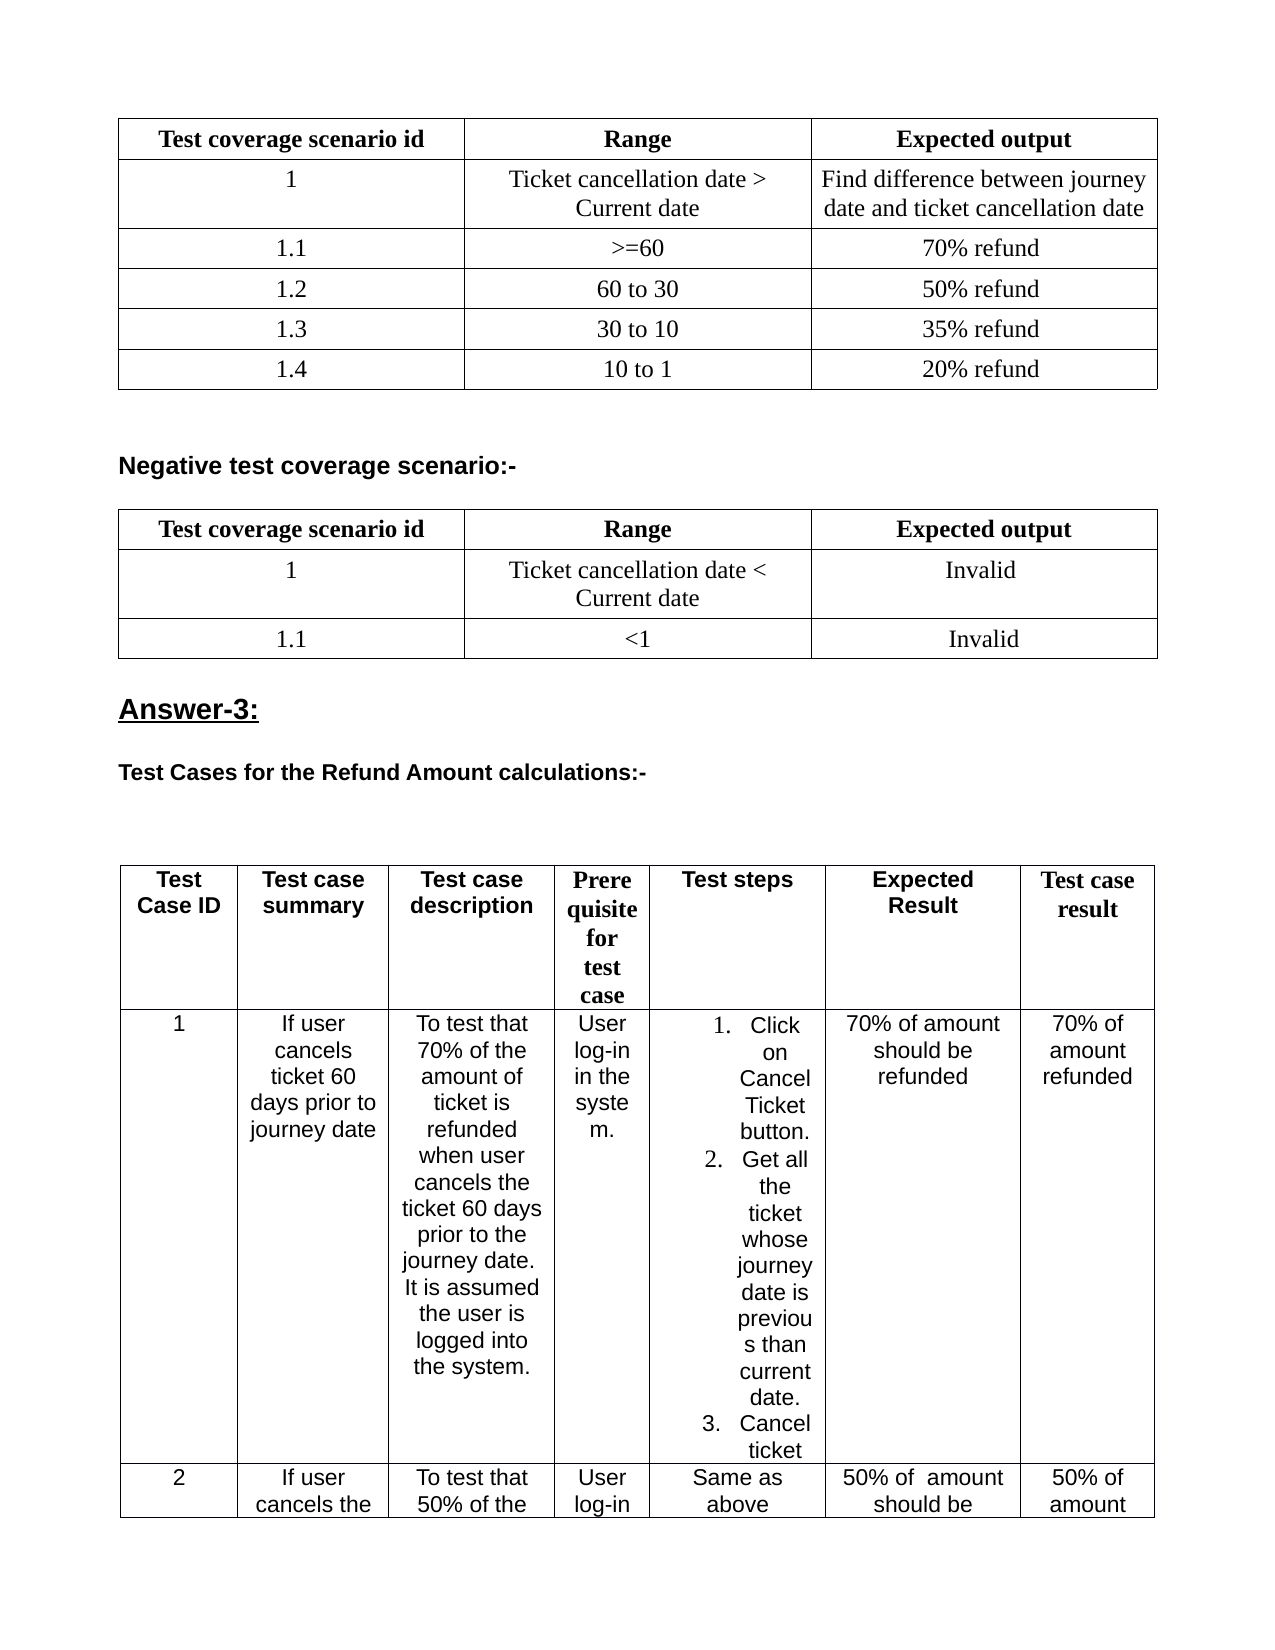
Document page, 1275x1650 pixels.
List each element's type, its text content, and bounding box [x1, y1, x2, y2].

table_cell If user cancels ticket 60 days prior to journey date [238, 1010, 388, 1463]
table_cell Ticket cancellation date > Current date [465, 160, 811, 227]
table_cell User log-in [555, 1464, 649, 1517]
table_header Expected output [812, 119, 1157, 158]
table_cell 1.2 [119, 269, 464, 308]
table_cell 1.4 [119, 350, 464, 389]
table_cell Find difference between journey date and ticket cancellation date [812, 160, 1157, 227]
text Answer-3: [118, 692, 1157, 726]
text Negative test coverage scenario:- [118, 451, 1157, 480]
table_header Test coverage scenario id [119, 119, 464, 158]
table_cell 1.3 [119, 309, 464, 348]
table_cell 70% of amount refunded [1021, 1010, 1154, 1463]
table_cell 2 [121, 1464, 237, 1517]
table_cell 30 to 10 [465, 309, 811, 348]
table_header Test steps [650, 866, 825, 1009]
table_header Test case description [389, 866, 554, 1009]
table_cell To test that 50% of the [389, 1464, 554, 1517]
table_cell 1 [119, 550, 464, 618]
table_header Prerequisite for test case [555, 866, 649, 1009]
table_cell 50% refund [812, 269, 1157, 308]
table_header Test case result [1021, 866, 1154, 1009]
table_header Range [465, 510, 811, 549]
table_cell <1 [465, 619, 811, 658]
table_header Test coverage scenario id [119, 510, 464, 549]
table_cell To test that 70% of the amount of ticket is refunded when user cancels the ticket 60 days prior to the journey date. It is assumed the user is logged into the system. [389, 1010, 554, 1463]
table_cell 35% refund [812, 309, 1157, 348]
text Test Cases for the Refund Amount calculations:- [118, 759, 1157, 785]
table_cell 1 [121, 1010, 237, 1463]
table_header Expected output [812, 510, 1157, 549]
table_cell Invalid [812, 550, 1157, 618]
table_cell >=60 [465, 229, 811, 268]
table_cell 10 to 1 [465, 350, 811, 389]
table_cell 20% refund [812, 350, 1157, 389]
table_cell 50% of amount [1021, 1464, 1154, 1517]
table_cell Ticket cancellation date < Current date [465, 550, 811, 618]
table_cell 60 to 30 [465, 269, 811, 308]
table_cell Click on Cancel Ticket button. Get all the ticket whose journey date is previous than current date. Cancel ticket [650, 1010, 825, 1463]
table_cell 1.1 [119, 619, 464, 658]
table_cell 1 [119, 160, 464, 227]
table_cell Same as above [650, 1464, 825, 1517]
table_cell 50% of amount should be [826, 1464, 1020, 1517]
table_cell User log-in in the system. [555, 1010, 649, 1463]
table_cell If user cancels the [238, 1464, 388, 1517]
table_header Range [465, 119, 811, 158]
table_header Test Case ID [121, 866, 237, 1009]
table_cell 70% refund [812, 229, 1157, 268]
table_cell Invalid [812, 619, 1157, 658]
table_cell 1.1 [119, 229, 464, 268]
table_cell 70% of amount should be refunded [826, 1010, 1020, 1463]
table_header Test case summary [238, 866, 388, 1009]
table_header Expected Result [826, 866, 1020, 1009]
